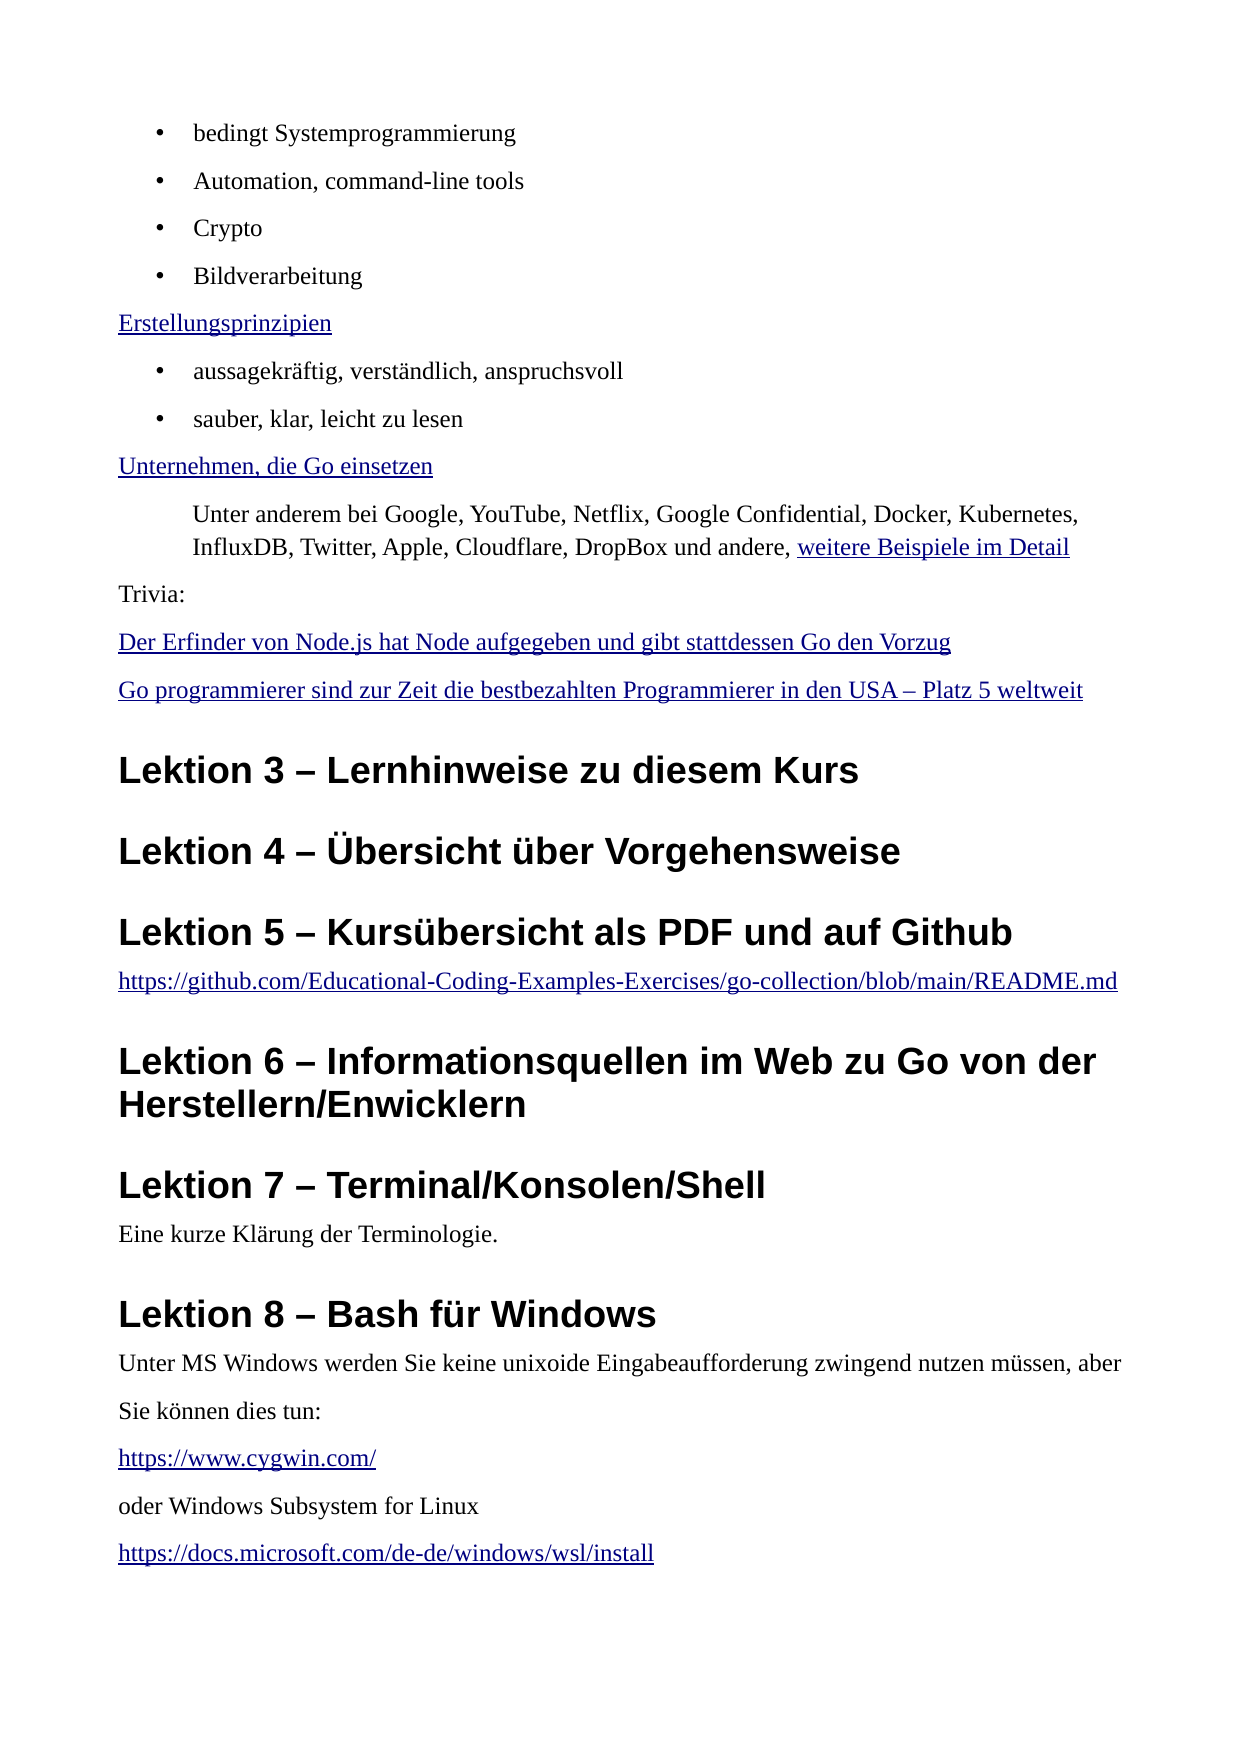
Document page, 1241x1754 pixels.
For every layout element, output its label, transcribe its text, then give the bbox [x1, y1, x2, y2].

text https://github.com/Educational-Coding-Examples-Exercises/go-collection/blob/main/README.md [118, 966, 1122, 994]
list aussagekräftig, verständlich, anspruchsvoll [156, 356, 1122, 385]
list Automation, command-line tools [156, 166, 1122, 194]
subtitle Lektion 5 – Kursübersicht als PDF und auf Github [118, 910, 1122, 953]
text Unternehmen, die Go einsetzen [118, 451, 1122, 480]
text oder Windows Subsystem for Linux [118, 1491, 1122, 1520]
list bedingt Systemprogrammierung [156, 118, 1122, 147]
text https://www.cygwin.com/ [118, 1443, 1122, 1472]
text Trivia: [118, 579, 1122, 608]
text Erstellungsprinzipien [118, 308, 1122, 337]
list sauber, klar, leicht zu lesen [156, 404, 1122, 432]
subtitle Lektion 8 – Bash für Windows [118, 1292, 1122, 1336]
text Sie können dies tun: [118, 1396, 1122, 1424]
list Crypto [156, 213, 1122, 242]
subtitle Lektion 7 – Terminal/Konsolen/Shell [118, 1163, 1122, 1207]
text Go programmierer sind zur Zeit die bestbezahlten Programmierer in den USA – Platz 5 weltweit [118, 675, 1122, 703]
list Bildverarbeitung [156, 261, 1122, 290]
subtitle Lektion 6 – Informationsquellen im Web zu Go von der Herstellern/Enwicklern [118, 1038, 1122, 1126]
text Unter MS Windows werden Sie keine unixoide Eingabeaufforderung zwingend nutzen müssen, aber [118, 1348, 1122, 1377]
text Unter anderem bei Google, YouTube, Netflix, Google Confidential, Docker, Kubernetes, InfluxDB, Twitter, Apple, Cloudflare, DropBox und andere, weitere Beispiele im Detail [118, 499, 1122, 561]
subtitle Lektion 4 – Übersicht über Vorgehensweise [118, 828, 1122, 872]
text https://docs.microsoft.com/de-de/windows/wsl/install [118, 1538, 1122, 1567]
text Der Erfinder von Node.js hat Node aufgegeben und gibt stattdessen Go den Vorzug [118, 627, 1122, 656]
text Eine kurze Klärung der Terminologie. [118, 1219, 1122, 1248]
subtitle Lektion 3 – Lernhinweise zu diesem Kurs [118, 747, 1122, 791]
